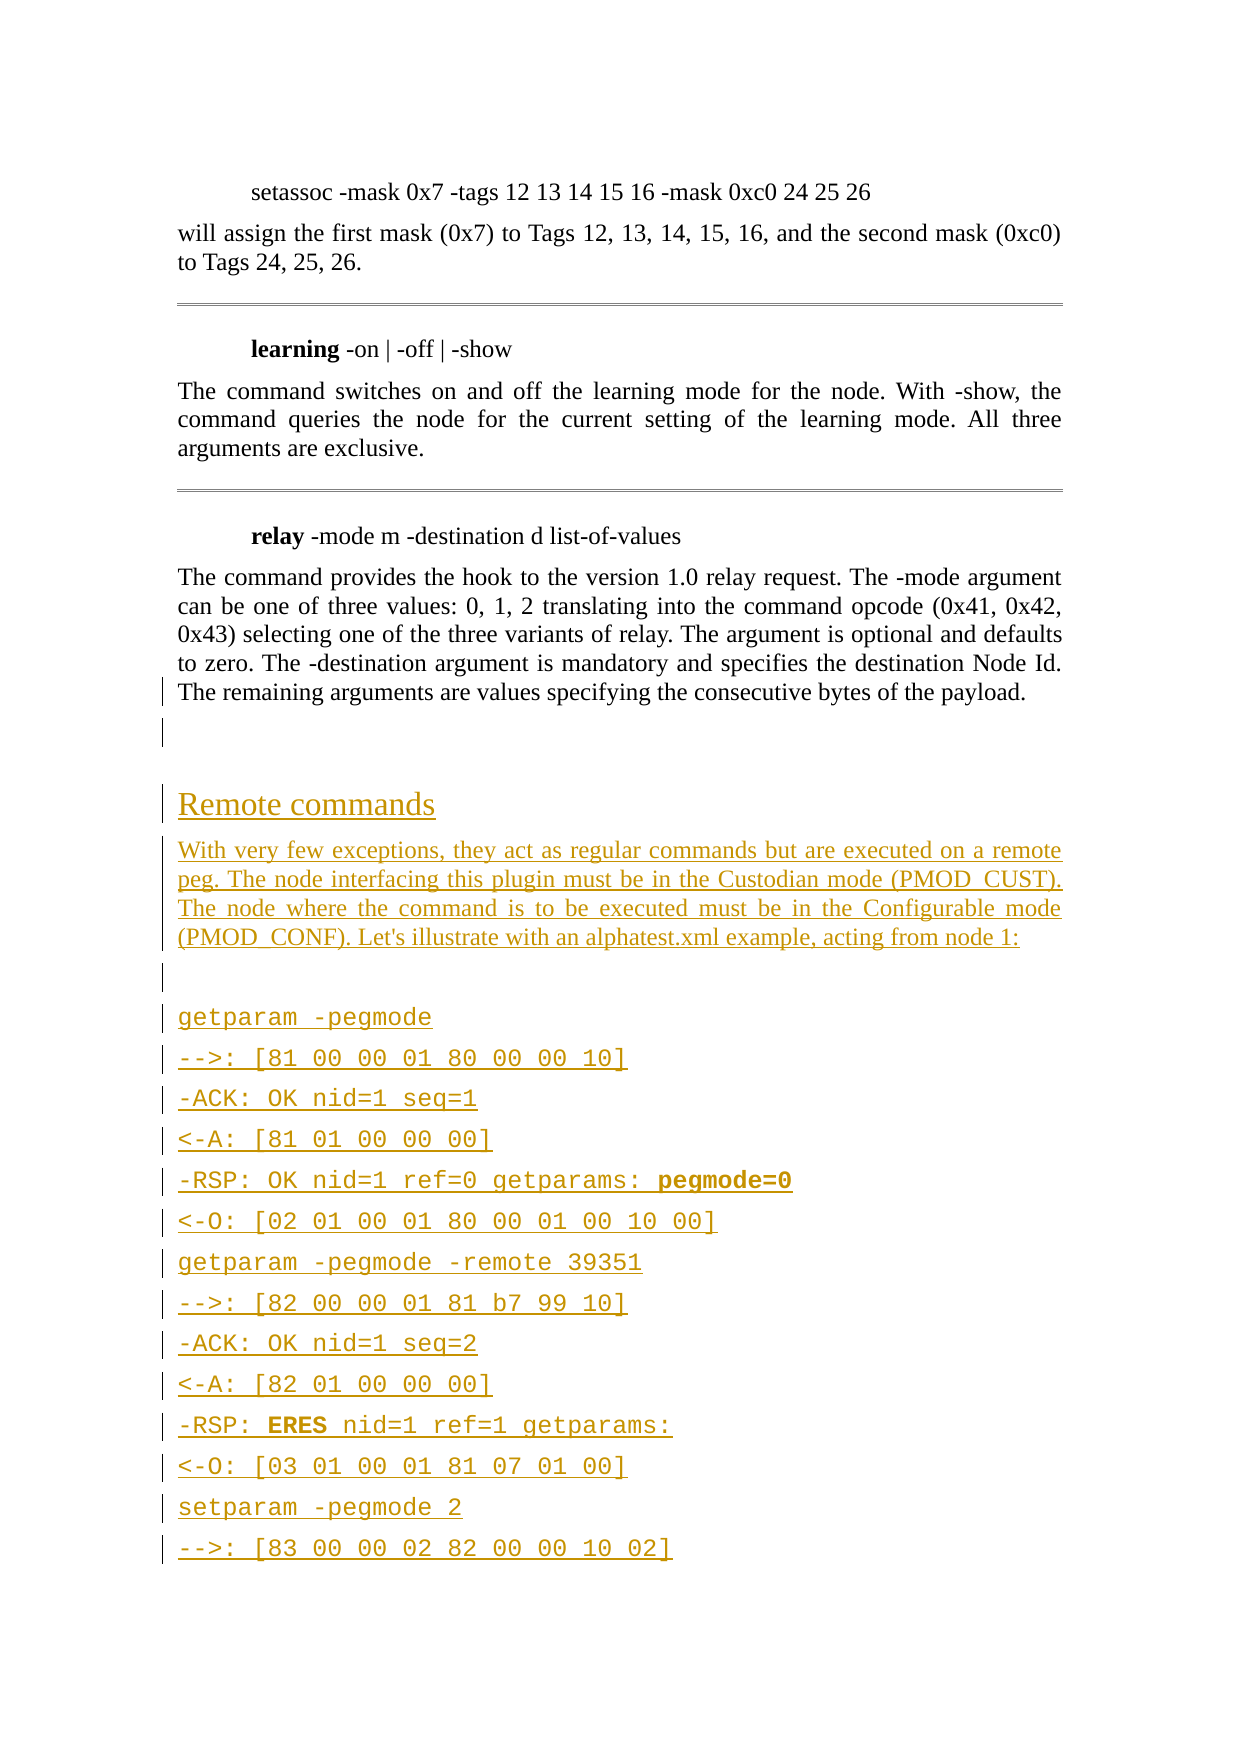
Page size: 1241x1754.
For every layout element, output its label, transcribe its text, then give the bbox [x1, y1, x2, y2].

text relay -mode m -destination d list-of-values [177, 521, 1063, 549]
text -->: [81 00 00 01 80 00 00 10] [177, 1045, 1063, 1073]
text With very few exceptions, they act as regular commands but are executed on a remote [177, 836, 1063, 861]
text -->: [83 00 00 02 82 00 00 10 02] [177, 1535, 1063, 1563]
text -RSP: ERES nid=1 ref=1 getparams: [177, 1413, 1063, 1441]
text <-A: [82 01 00 00 00] [177, 1372, 1063, 1400]
text getparam -pegmode -remote 39351 [177, 1249, 1063, 1278]
text The node where the command is to be executed must be in the Configurable mode (PMOD_CONF). Let's illustrate with an alphatest.xml example, acting from node 1: [177, 890, 1063, 951]
text setparam -pegmode 2 [177, 1494, 1063, 1523]
text <-O: [02 01 00 01 80 00 01 00 10 00] [177, 1208, 1063, 1237]
text will assign the first mask (0x7) to Tags 12, 13, 14, 15, 16, and the second mask (0xc0) to Tags 24, 25, 26. [177, 218, 1063, 276]
text learning -on | -off | -show [177, 334, 1063, 363]
subtitle Remote commands [177, 784, 1063, 823]
text The command provides the hook to the version 1.0 relay request. The -mode argument can be one of three values: 0, 1, 2 translating into the command opcode (0x41, 0x42, 0x43) selecting one of the three variants of relay. The argument is optional and defaults to zero. The -destination argument is mandatory and specifies the destination Node Id. The remaining arguments are values specifying the consecutive bytes of the payload. [177, 562, 1063, 706]
text <-O: [03 01 00 01 81 07 01 00] [177, 1453, 1063, 1482]
text -RSP: OK nid=1 ref=0 getparams: pegmode=0 [177, 1168, 1063, 1196]
text setassoc -mask 0x7 -tags 12 13 14 15 16 -mask 0xc0 24 25 26 [177, 177, 1063, 206]
text peg. The node interfacing this plugin must be in the Custodian mode (PMOD_CUST). [177, 862, 1063, 889]
text -ACK: OK nid=1 seq=1 [177, 1086, 1063, 1114]
text The command switches on and off the learning mode for the node. With -show, the command queries the node for the current setting of the learning mode. All three arguments are exclusive. [177, 376, 1063, 462]
text -->: [82 00 00 01 81 b7 99 10] [177, 1290, 1063, 1318]
text <-A: [81 01 00 00 00] [177, 1127, 1063, 1155]
text getparam -pegmode [177, 1004, 1063, 1033]
text -ACK: OK nid=1 seq=2 [177, 1331, 1063, 1359]
